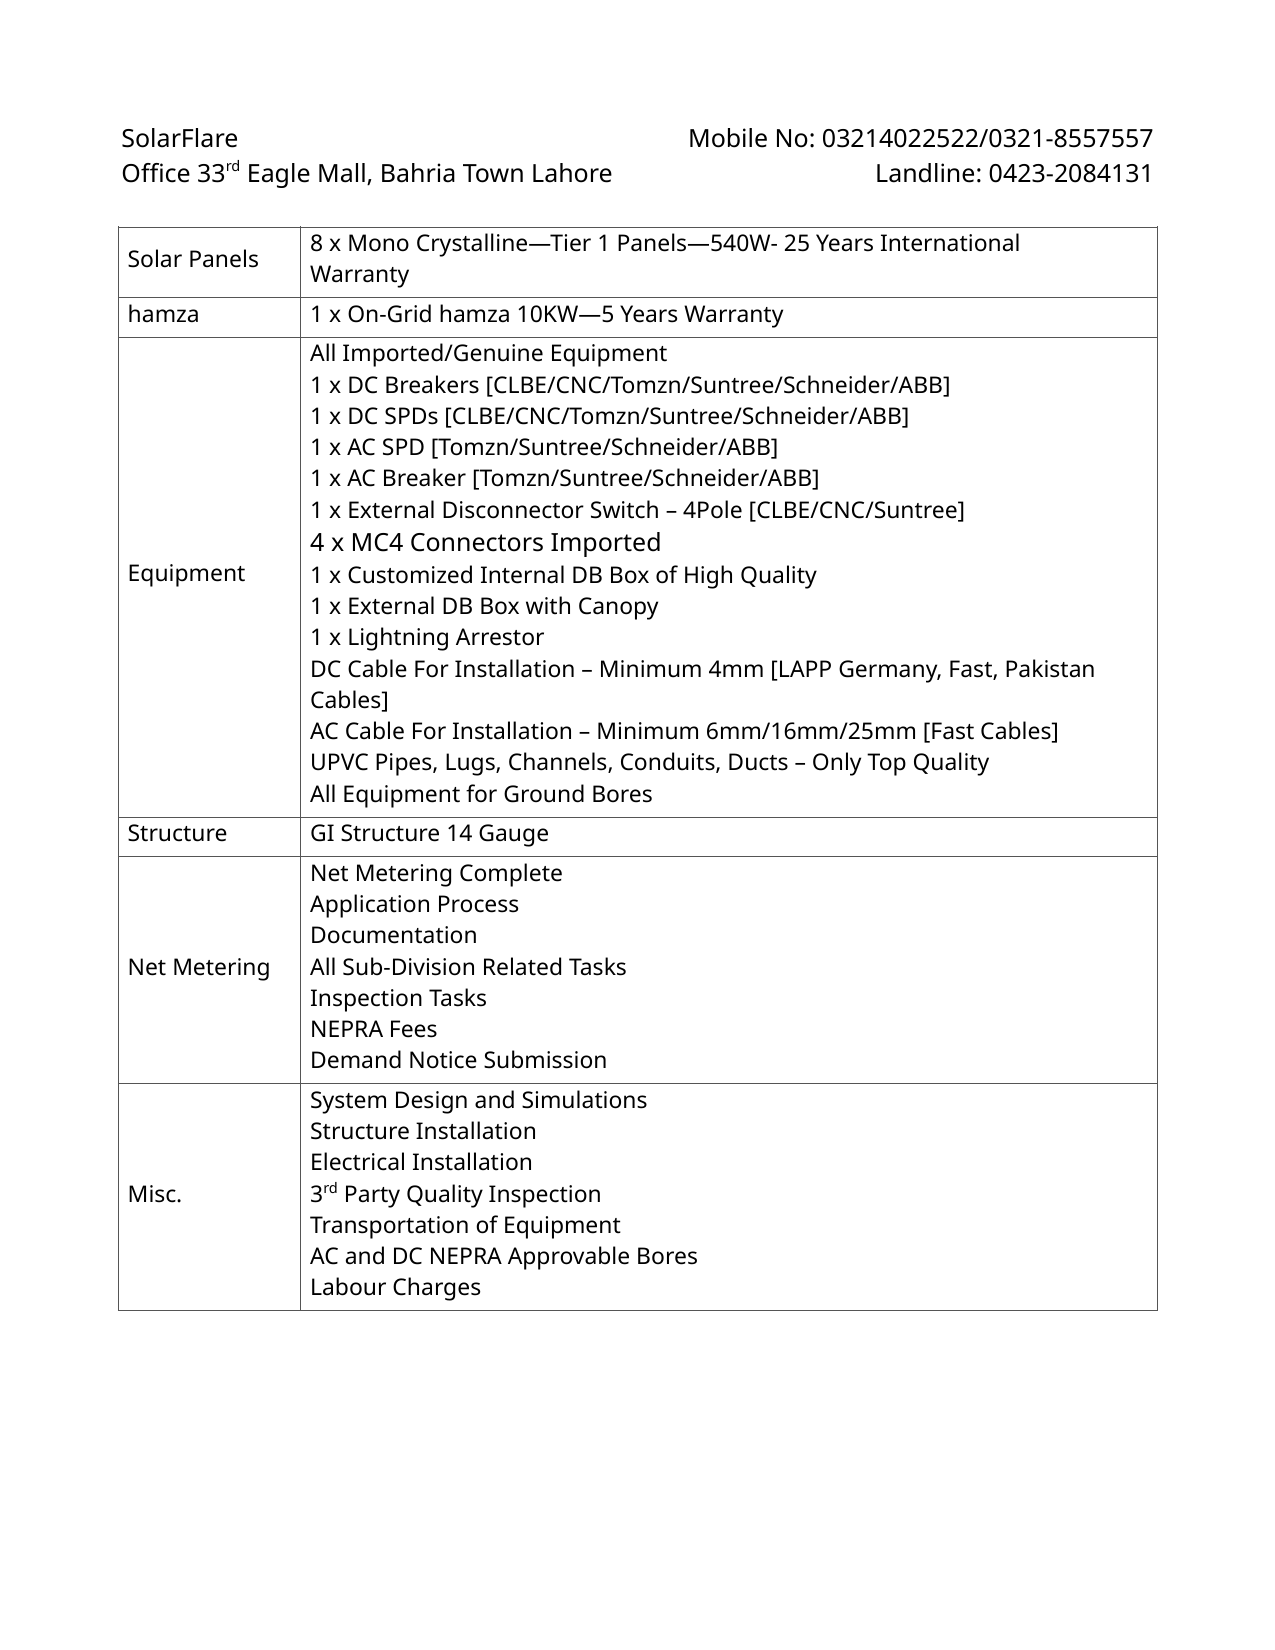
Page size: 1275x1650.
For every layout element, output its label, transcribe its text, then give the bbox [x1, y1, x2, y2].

table_cell 1 x On-Grid hamza 10KW—5 Years Warranty [301, 298, 1157, 337]
table_cell hamza [119, 298, 300, 337]
table_cell Equipment [119, 338, 300, 817]
table_cell GI Structure 14 Gauge [301, 818, 1157, 856]
table_cell System Design and Simulations Structure Installation Electrical Installation 3rd Party Quality Inspection Transportation of Equipment AC and DC NEPRA Approvable Bores Labour Charges [301, 1084, 1157, 1310]
table_cell All Imported/Genuine Equipment 1 x DC Breakers [CLBE/CNC/Tomzn/Suntree/Schneider/ABB] 1 x DC SPDs [CLBE/CNC/Tomzn/Suntree/Schneider/ABB] 1 x AC SPD [Tomzn/Suntree/Schneider/ABB] 1 x AC Breaker [Tomzn/Suntree/Schneider/ABB] 1 x External Disconnector Switch – 4Pole [CLBE/CNC/Suntree] 4 x MC4 Connectors Imported 1 x Customized Internal DB Box of High Quality 1 x External DB Box with Canopy 1 x Lightning Arrestor DC Cable For Installation – Minimum 4mm [LAPP Germany, Fast, Pakistan Cables] AC Cable For Installation – Minimum 6mm/16mm/25mm [Fast Cables] UPVC Pipes, Lugs, Channels, Conduits, Ducts – Only Top Quality All Equipment for Ground Bores [301, 338, 1157, 817]
table_cell Net Metering [119, 857, 300, 1083]
table_cell Net Metering Complete Application Process Documentation All Sub-Division Related Tasks Inspection Tasks NEPRA Fees Demand Notice Submission [301, 857, 1157, 1083]
table_cell Structure [119, 818, 300, 856]
table_cell 8 x Mono Crystalline—Tier 1 Panels—540W- 25 Years International Warranty [301, 228, 1157, 297]
table_cell Misc. [119, 1084, 300, 1310]
table_cell Solar Panels [119, 228, 300, 297]
